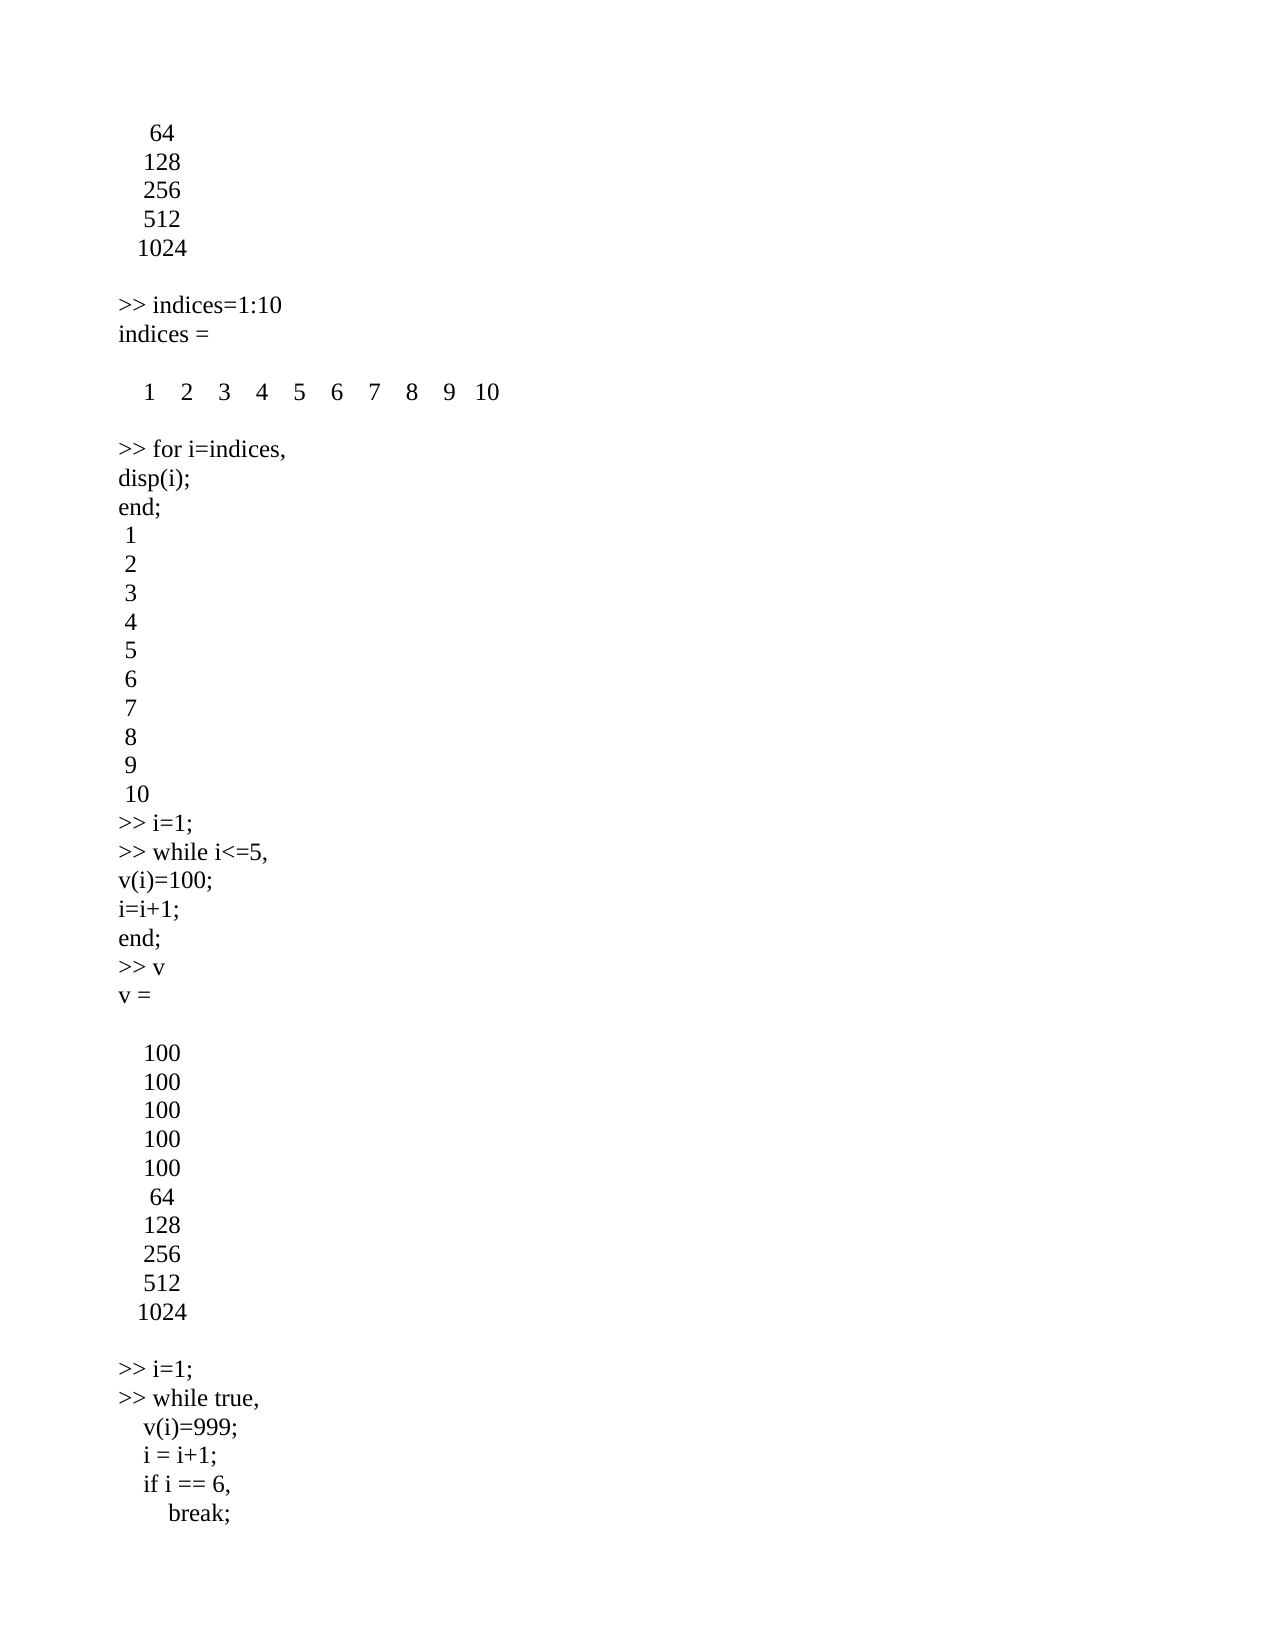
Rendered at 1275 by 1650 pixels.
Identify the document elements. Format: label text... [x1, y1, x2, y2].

text 9 [118, 751, 1157, 779]
text 100 [118, 1067, 1157, 1096]
text disp(i); [118, 463, 1157, 492]
text >> for i=indices, [118, 434, 1157, 463]
text 6 [118, 664, 1157, 693]
text 512 [118, 1268, 1157, 1297]
text >> i=1; [118, 808, 1157, 837]
text 1 [118, 521, 1157, 549]
text v = [118, 981, 1157, 1009]
text 3 [118, 578, 1157, 607]
text v(i)=999; [118, 1412, 1157, 1441]
text i=i+1; [118, 894, 1157, 923]
text 128 [118, 147, 1157, 176]
text >> v [118, 952, 1157, 981]
text 1 2 3 4 5 6 7 8 9 10 [118, 377, 1157, 406]
text 100 [118, 1153, 1157, 1182]
text 1024 [118, 1297, 1157, 1326]
text 10 [118, 779, 1157, 808]
text 64 [118, 118, 1157, 147]
text 100 [118, 1124, 1157, 1153]
text 64 [118, 1182, 1157, 1211]
text indices = [118, 319, 1157, 348]
text 8 [118, 722, 1157, 751]
text 128 [118, 1211, 1157, 1239]
text i = i+1; [118, 1441, 1157, 1469]
text 2 [118, 549, 1157, 578]
text 256 [118, 1239, 1157, 1268]
text 512 [118, 204, 1157, 233]
text 100 [118, 1038, 1157, 1067]
text >> while i<=5, [118, 837, 1157, 866]
text 1024 [118, 233, 1157, 262]
text 7 [118, 693, 1157, 722]
text >> i=1; [118, 1354, 1157, 1383]
text end; [118, 923, 1157, 952]
text 256 [118, 176, 1157, 204]
text >> while true, [118, 1383, 1157, 1412]
text 4 [118, 607, 1157, 636]
text >> indices=1:10 [118, 291, 1157, 319]
text end; [118, 492, 1157, 521]
text v(i)=100; [118, 866, 1157, 894]
text 5 [118, 636, 1157, 664]
text if i == 6, [118, 1469, 1157, 1498]
text break; [118, 1498, 1157, 1527]
text 100 [118, 1096, 1157, 1124]
